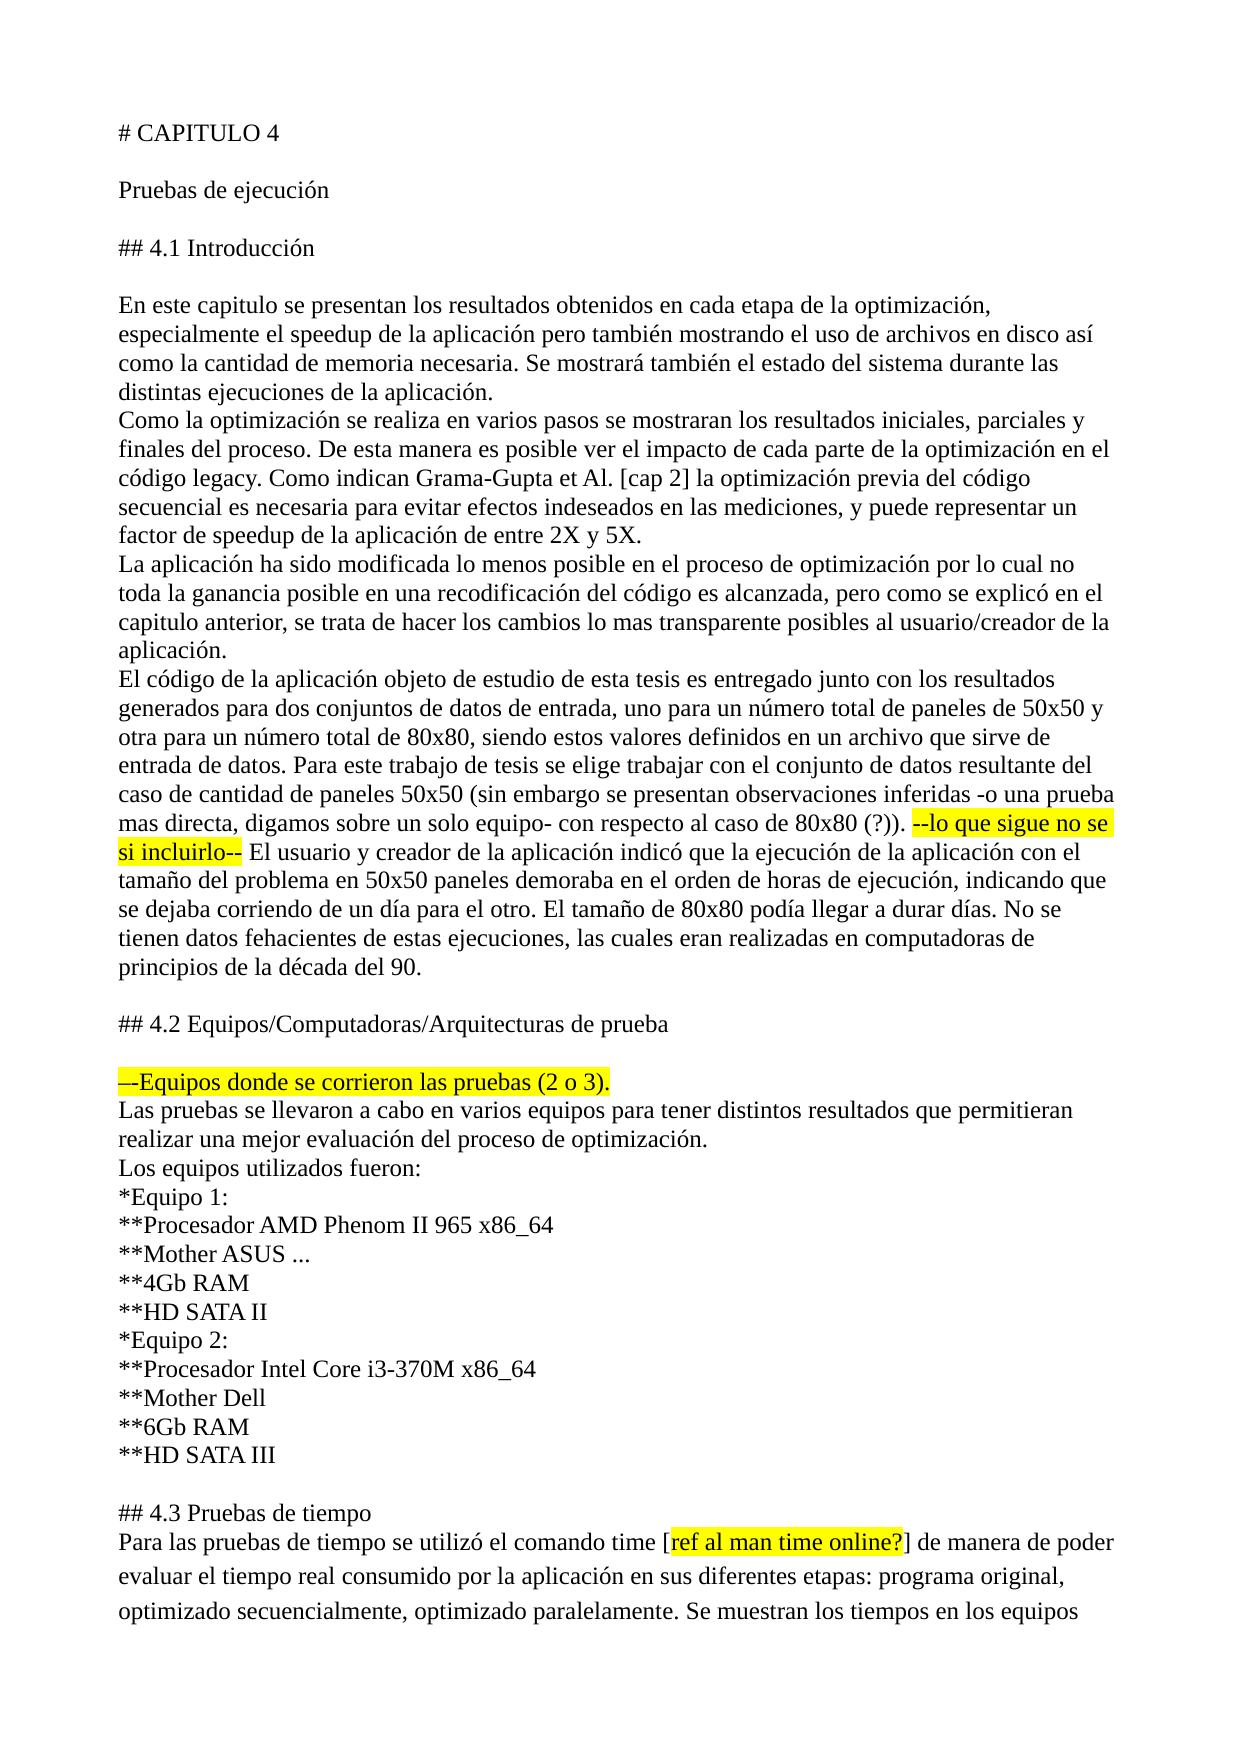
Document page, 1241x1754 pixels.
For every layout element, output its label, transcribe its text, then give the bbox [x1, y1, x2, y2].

text Como la optimización se realiza en varios pasos se mostraran los resultados iniciales, parciales y finales del proceso. De esta manera es posible ver el impacto de cada parte de la optimización en el código legacy. Como indican Grama-Gupta et Al. [cap 2] la optimización previa del código secuencial es necesaria para evitar efectos indeseados en las mediciones, y puede representar un factor de speedup de la aplicación de entre 2X y 5X. [118, 406, 1122, 549]
text –-Equipos donde se corrieron las pruebas (2 o 3). [118, 1067, 1122, 1096]
text **Procesador Intel Core i3-370M x86_64 [118, 1354, 1122, 1383]
text **4Gb RAM [118, 1268, 1122, 1297]
text **Procesador AMD Phenom II 965 x86_64 [118, 1211, 1122, 1239]
text **Mother Dell [118, 1383, 1122, 1412]
text **HD SATA III [118, 1441, 1122, 1469]
text En este capitulo se presentan los resultados obtenidos en cada etapa de la optimización, especialmente el speedup de la aplicación pero también mostrando el uso de archivos en disco así como la cantidad de memoria necesaria. Se mostrará también el estado del sistema durante las distintas ejecuciones de la aplicación. [118, 291, 1122, 406]
text Las pruebas se llevaron a cabo en varios equipos para tener distintos resultados que permitieran realizar una mejor evaluación del proceso de optimización. [118, 1096, 1122, 1153]
text La aplicación ha sido modificada lo menos posible en el proceso de optimización por lo cual no toda la ganancia posible en una recodificación del código es alcanzada, pero como se explicó en el capitulo anterior, se trata de hacer los cambios lo mas transparente posibles al usuario/creador de la aplicación. [118, 549, 1122, 664]
text Los equipos utilizados fueron: [118, 1153, 1122, 1182]
text ## 4.2 Equipos/Computadoras/Arquitecturas de prueba [118, 1009, 1122, 1038]
text El código de la aplicación objeto de estudio de esta tesis es entregado junto con los resultados generados para dos conjuntos de datos de entrada, uno para un número total de paneles de 50x50 y otra para un número total de 80x80, siendo estos valores definidos en un archivo que sirve de entrada de datos. Para este trabajo de tesis se elige trabajar con el conjunto de datos resultante del caso de cantidad de paneles 50x50 (sin embargo se presentan observaciones inferidas -o una prueba mas directa, digamos sobre un solo equipo- con respecto al caso de 80x80 (?)). --lo que sigue no se si incluirlo-- El usuario y creador de la aplicación indicó que la ejecución de la aplicación con el tamaño del problema en 50x50 paneles demoraba en el orden de horas de ejecución, indicando que se dejaba corriendo de un día para el otro. El tamaño de 80x80 podía llegar a durar días. No se tienen datos fehacientes de estas ejecuciones, las cuales eran realizadas en computadoras de principios de la década del 90. [118, 664, 1122, 981]
text Para las pruebas de tiempo se utilizó el comando time [ref al man time online?] de manera de poder evaluar el tiempo real consumido por la aplicación en sus diferentes etapas: programa original, optimizado secuencialmente, optimizado paralelamente. Se muestran los tiempos en los equipos [118, 1527, 1122, 1624]
text Pruebas de ejecución [118, 176, 1122, 204]
text **6Gb RAM [118, 1412, 1122, 1441]
text *Equipo 2: [118, 1326, 1122, 1354]
text # CAPITULO 4 [118, 118, 1122, 147]
text ## 4.3 Pruebas de tiempo [118, 1498, 1122, 1527]
text **HD SATA II [118, 1297, 1122, 1326]
text *Equipo 1: [118, 1182, 1122, 1211]
text ## 4.1 Introducción [118, 233, 1122, 262]
text **Mother ASUS ... [118, 1239, 1122, 1268]
